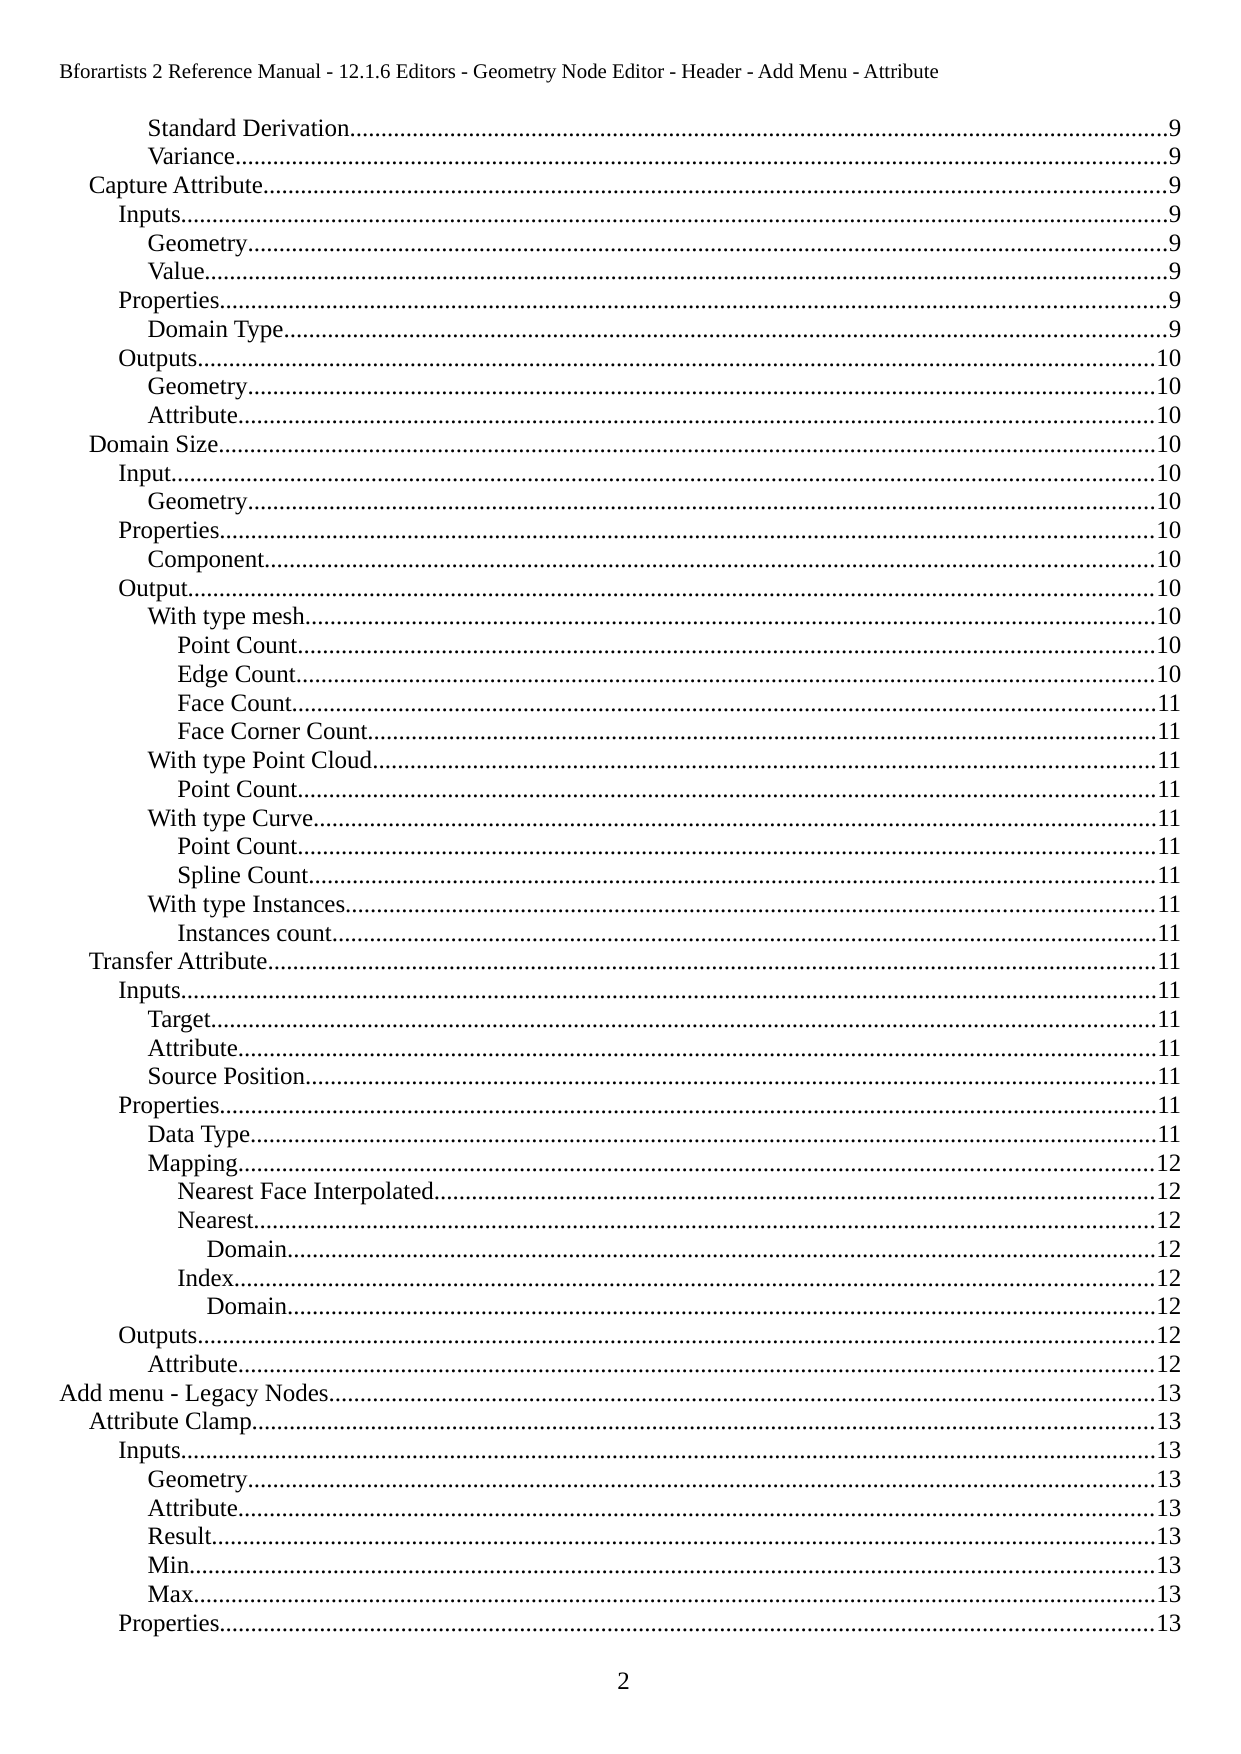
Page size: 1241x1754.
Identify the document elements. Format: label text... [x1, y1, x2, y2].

text Point Count 11 [177, 831, 1181, 860]
text Max 13 [147, 1579, 1181, 1608]
text Properties 10 [118, 515, 1181, 544]
text Point Count 10 [177, 630, 1181, 659]
text Point Count 11 [177, 774, 1181, 803]
text Variance 9 [147, 141, 1181, 170]
text Value 9 [147, 256, 1181, 285]
text With type Curve 11 [147, 803, 1181, 831]
text Face Corner Count 11 [177, 716, 1181, 745]
text Edge Count 10 [177, 659, 1181, 688]
text Index 12 [177, 1263, 1181, 1291]
text Geometry 10 [147, 486, 1181, 515]
text Data Type 11 [147, 1119, 1181, 1148]
text Attribute Clamp 13 [88, 1406, 1181, 1435]
text Nearest 12 [177, 1205, 1181, 1234]
text Properties 11 [118, 1090, 1181, 1119]
text Outputs 10 [118, 343, 1181, 371]
text Inputs 9 [118, 199, 1181, 228]
text Component 10 [147, 544, 1181, 573]
text Standard Derivation 9 [147, 113, 1181, 141]
text Attribute 13 [147, 1493, 1181, 1521]
text Capture Attribute 9 [88, 170, 1181, 199]
text Face Count 11 [177, 688, 1181, 716]
text Domain 12 [206, 1234, 1181, 1263]
text Inputs 13 [118, 1435, 1181, 1464]
text Target 11 [147, 1004, 1181, 1033]
text With type Instances 11 [147, 889, 1181, 918]
text Outputs 12 [118, 1320, 1181, 1349]
text Domain 12 [206, 1291, 1181, 1320]
text Attribute 12 [147, 1349, 1181, 1378]
text Geometry 13 [147, 1464, 1181, 1493]
text Properties 9 [118, 285, 1181, 314]
text Properties 13 [118, 1608, 1181, 1636]
text Inputs 11 [118, 975, 1181, 1004]
text Geometry 10 [147, 371, 1181, 400]
text Mapping 12 [147, 1148, 1181, 1176]
text Attribute 10 [147, 400, 1181, 429]
text Transfer Attribute 11 [88, 946, 1181, 975]
text Domain Type 9 [147, 314, 1181, 343]
text Source Position 11 [147, 1061, 1181, 1090]
text Nearest Face Interpolated 12 [177, 1176, 1181, 1205]
text Attribute 11 [147, 1033, 1181, 1061]
text Output 10 [118, 573, 1181, 601]
text Domain Size 10 [88, 429, 1181, 458]
text With type mesh 10 [147, 601, 1181, 630]
text Add menu - Legacy Nodes 13 [59, 1378, 1181, 1406]
text Geometry 9 [147, 228, 1181, 256]
text Instances count 11 [177, 918, 1181, 946]
text Spline Count 11 [177, 860, 1181, 889]
text Result 13 [147, 1521, 1181, 1550]
text Input 10 [118, 458, 1181, 486]
text Min 13 [147, 1550, 1181, 1579]
text With type Point Cloud 11 [147, 745, 1181, 774]
